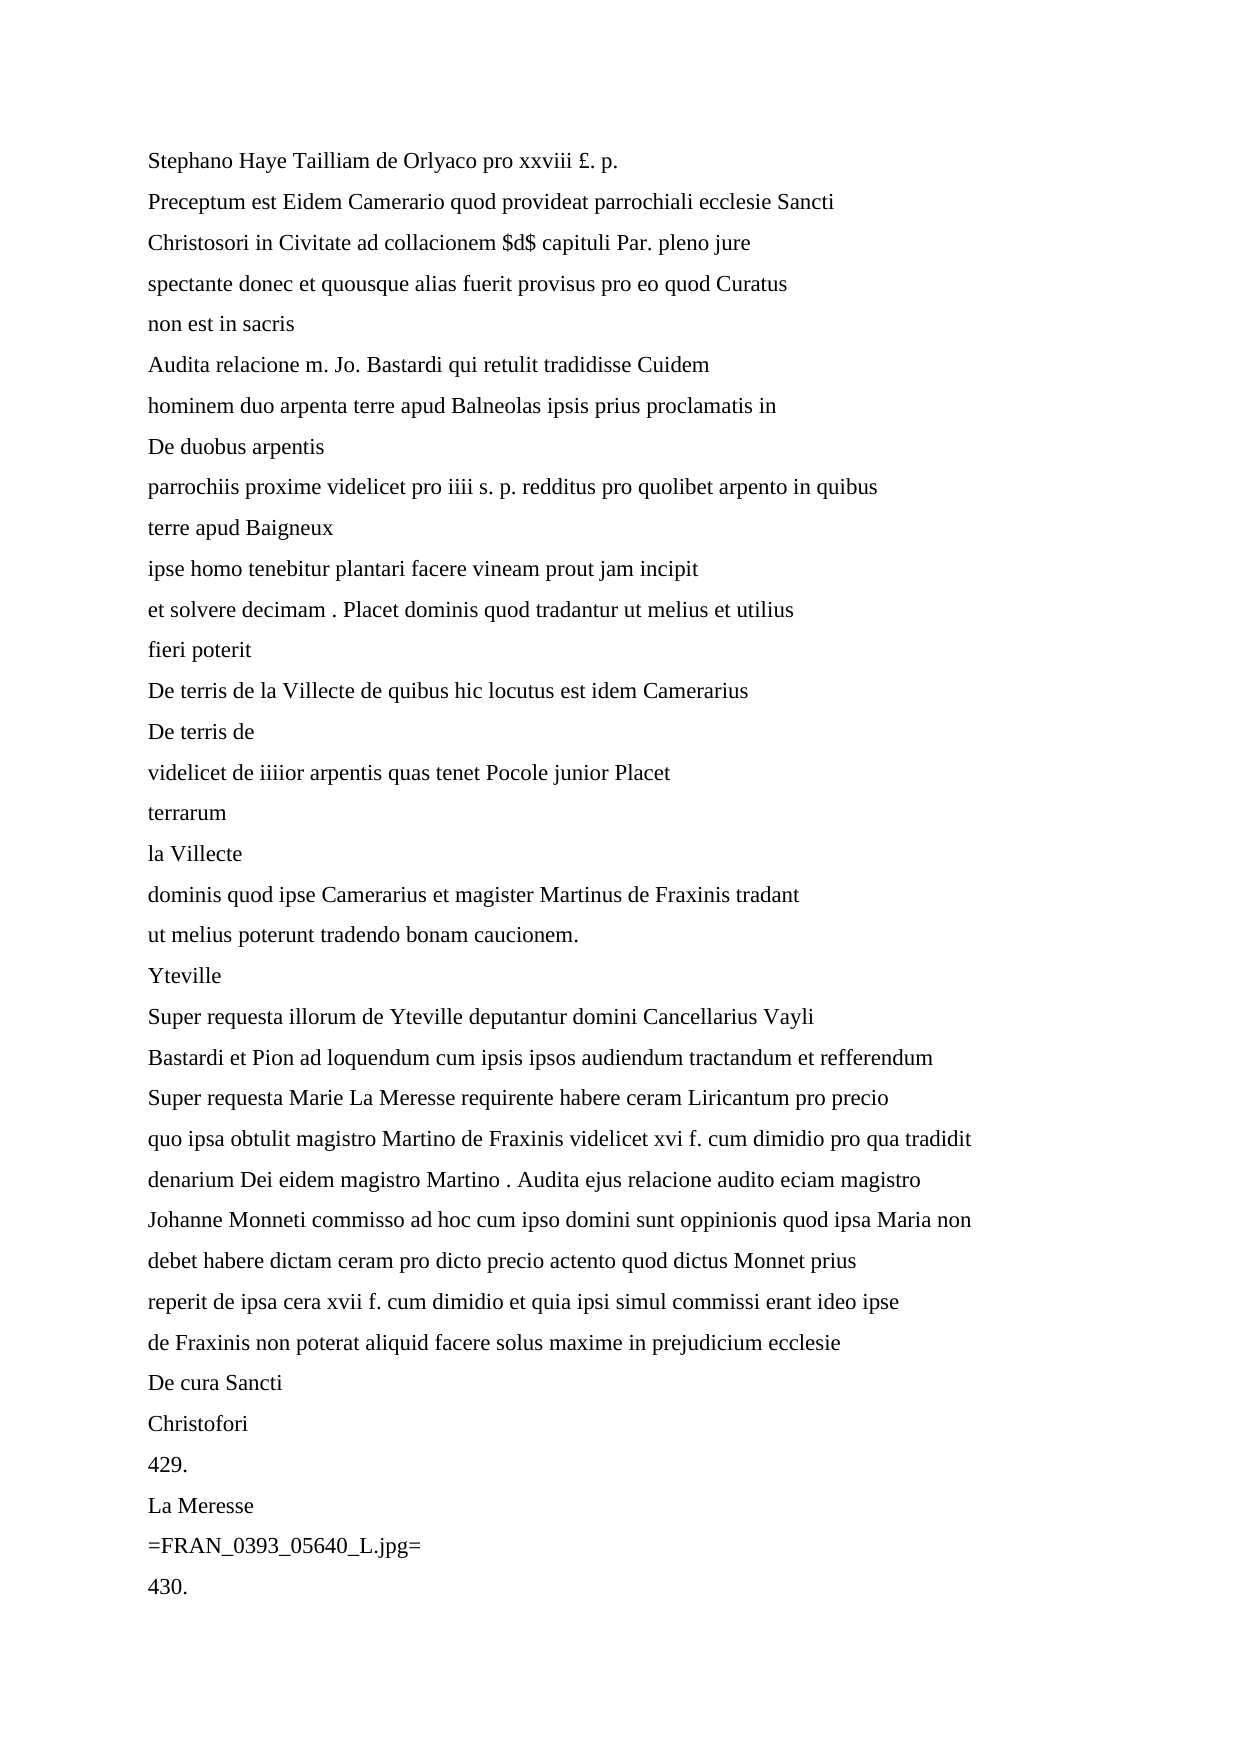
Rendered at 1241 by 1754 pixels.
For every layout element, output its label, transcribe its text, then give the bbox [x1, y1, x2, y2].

text terrarum [148, 799, 1093, 826]
text Bastardi et Pion ad loquendum cum ipsis ipsos audiendum tractandum et refferendum [148, 1044, 1093, 1070]
text De duobus arpentis [148, 433, 1093, 459]
text reperit de ipsa cera xvii f. cum dimidio et quia ipsi simul commissi erant ideo ipse [148, 1288, 1093, 1314]
text spectante donec et quousque alias fuerit provisus pro eo quod Curatus [148, 270, 1093, 296]
text Johanne Monneti commisso ad hoc cum ipso domini sunt oppinionis quod ipsa Maria non [148, 1207, 1093, 1233]
text hominem duo arpenta terre apud Balneolas ipsis prius proclamatis in [148, 392, 1093, 418]
text Audita relacione m. Jo. Bastardi qui retulit tradidisse Cuidem [148, 351, 1093, 378]
text terre apud Baigneux [148, 514, 1093, 541]
text Christosori in Civitate ad collacionem $d$ capituli Par. pleno jure [148, 229, 1093, 255]
text dominis quod ipse Camerarius et magister Martinus de Fraxinis tradant [148, 881, 1093, 907]
text denarium Dei eidem magistro Martino . Audita ejus relacione audito eciam magistro [148, 1166, 1093, 1192]
text ut melius poterunt tradendo bonam caucionem. [148, 921, 1093, 948]
text De terris de [148, 718, 1093, 744]
text debet habere dictam ceram pro dicto precio actento quod dictus Monnet prius [148, 1247, 1093, 1274]
text =FRAN_0393_05640_L.jpg= [148, 1532, 1093, 1559]
text Stephano Haye Tailliam de Orlyaco pro xxviii £. p. [148, 148, 1093, 174]
text ipse homo tenebitur plantari facere vineam prout jam incipit [148, 555, 1093, 581]
text 430. [148, 1573, 1093, 1599]
text parrochiis proxime videlicet pro iiii s. p. redditus pro quolibet arpento in quibus [148, 473, 1093, 500]
text De terris de la Villecte de quibus hic locutus est idem Camerarius [148, 677, 1093, 703]
text et solvere decimam . Placet dominis quod tradantur ut melius et utilius [148, 596, 1093, 622]
text de Fraxinis non poterat aliquid facere solus maxime in prejudicium ecclesie [148, 1329, 1093, 1355]
text Super requesta illorum de Yteville deputantur domini Cancellarius Vayli [148, 1003, 1093, 1029]
text quo ipsa obtulit magistro Martino de Fraxinis videlicet xvi f. cum dimidio pro qua tradidit [148, 1125, 1093, 1151]
text videlicet de iiiior arpentis quas tenet Pocole junior Placet [148, 758, 1093, 785]
text Preceptum est Eidem Camerario quod provideat parrochiali ecclesie Sancti [148, 188, 1093, 215]
text De cura Sancti [148, 1369, 1093, 1396]
text Yteville [148, 962, 1093, 988]
text la Villecte [148, 840, 1093, 866]
text 429. [148, 1451, 1093, 1477]
text fieri poterit [148, 636, 1093, 663]
text Christofori [148, 1410, 1093, 1437]
text Super requesta Marie La Meresse requirente habere ceram Liricantum pro precio [148, 1084, 1093, 1111]
text non est in sacris [148, 311, 1093, 337]
text La Meresse [148, 1492, 1093, 1518]
